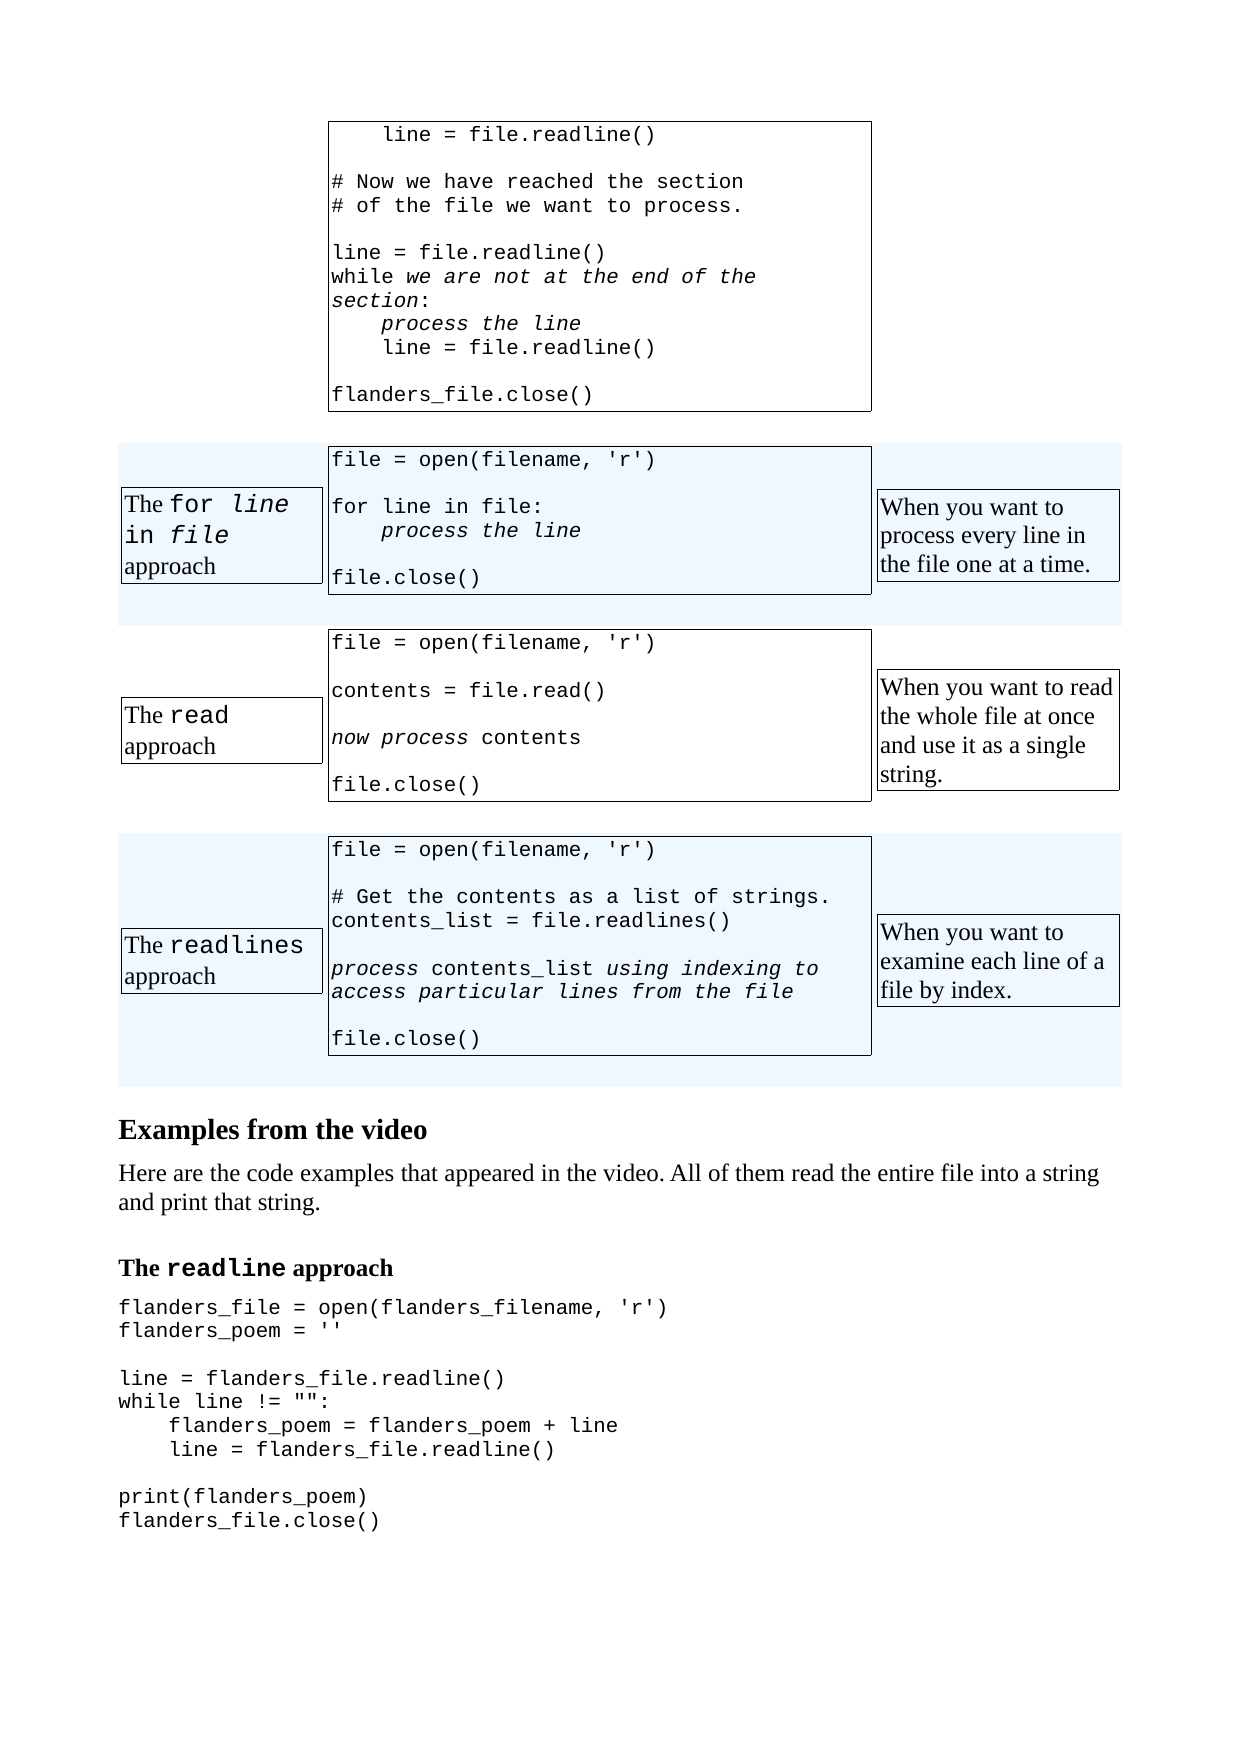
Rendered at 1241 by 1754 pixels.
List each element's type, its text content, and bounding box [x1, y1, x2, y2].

table_cell file = open(filename, 'r') for line in file: process the line file.close() [325, 443, 874, 626]
subtitle The readline approach [118, 1253, 1122, 1284]
text while line != "": [118, 1391, 1122, 1415]
text flanders_file = open(flanders_filename, 'r') [118, 1297, 1122, 1321]
text line = flanders_file.readline() [118, 1368, 1122, 1391]
text line = flanders_file.readline() [118, 1439, 1122, 1462]
text flanders_poem = '' [118, 1321, 1122, 1344]
table_cell The for line in file approach [118, 443, 325, 626]
text print(flanders_poem) [118, 1486, 1122, 1510]
table_cell [118, 118, 325, 443]
table_cell file = open(filename, 'r') # Get the contents as a list of strings. contents_list = file.readlines() process contents_list using indexing to access particular lines from the file file.close() [325, 833, 874, 1087]
table_cell When you want to process every line in the file one at a time. [874, 443, 1122, 626]
table_cell When you want to examine each line of a file by index. [874, 833, 1122, 1087]
text flanders_file.close() [118, 1510, 1122, 1533]
subtitle Examples from the video [118, 1112, 1122, 1146]
table_cell [874, 118, 1122, 443]
table_cell When you want to read the whole file at once and use it as a single string. [874, 626, 1122, 833]
text flanders_poem = flanders_poem + line [118, 1415, 1122, 1439]
text Here are the code examples that appeared in the video. All of them read the entire file into a string and print that string. [118, 1158, 1122, 1216]
table_cell file = open(filename, 'r') contents = file.read() now process contents file.close() [325, 626, 874, 833]
table_cell The read approach [118, 626, 325, 833]
table_cell line = file.readline() # Now we have reached the section # of the file we want to process. line = file.readline() while we are not at the end of the section: process the line line = file.readline() flanders_file.close() [325, 118, 874, 443]
table_cell The readlines approach [118, 833, 325, 1087]
